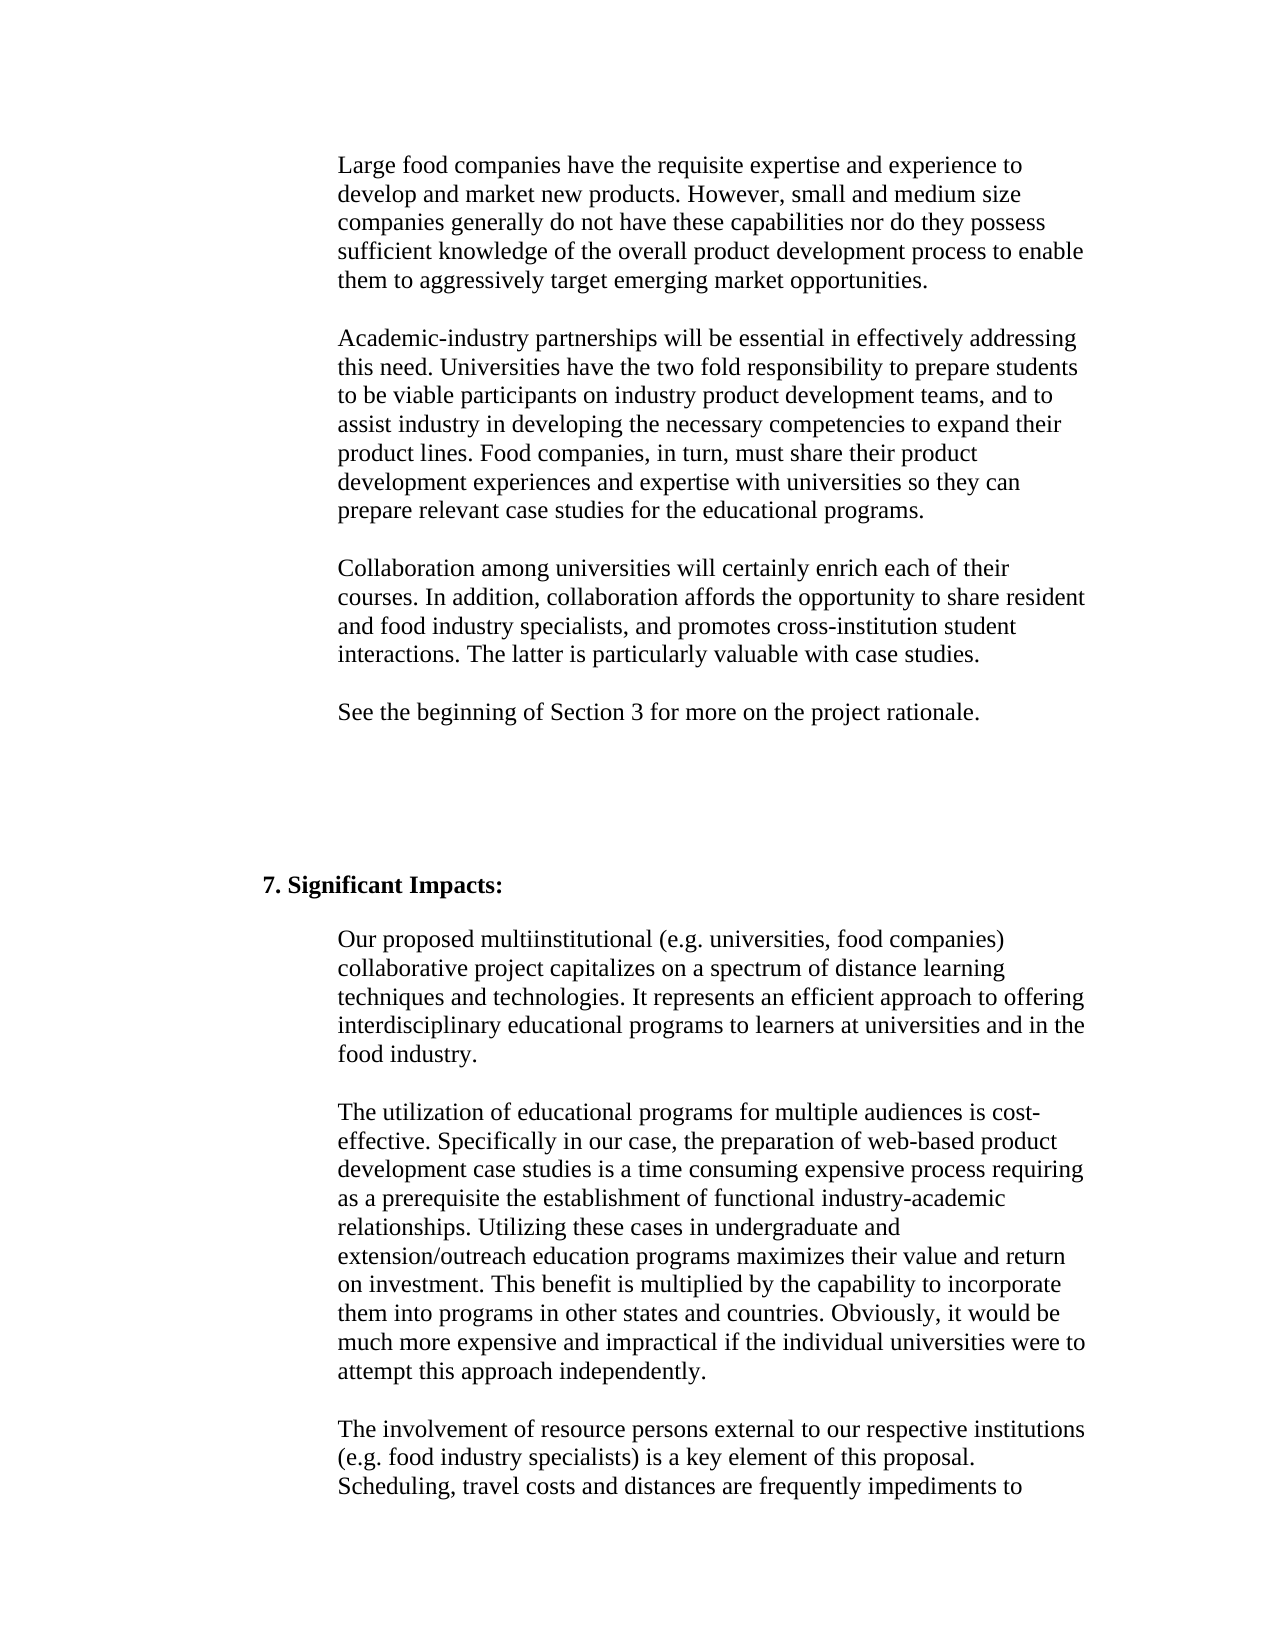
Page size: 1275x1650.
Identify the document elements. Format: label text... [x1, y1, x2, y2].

text Collaboration among universities will certainly enrich each of their courses. In addition, collaboration affords the opportunity to share resident and food industry specialists, and promotes cross-institution student interactions. The latter is particularly valuable with case studies. [337, 553, 1087, 668]
text Academic-industry partnerships will be essential in effectively addressing this need. Universities have the two fold responsibility to prepare students to be viable participants on industry product development teams, and to assist industry in developing the necessary competencies to expand their product lines. Food companies, in turn, must share their product development experiences and expertise with universities so they can prepare relevant case studies for the educational programs. [337, 323, 1087, 524]
text The involvement of resource persons external to our respective institutions (e.g. food industry specialists) is a key element of this proposal. Scheduling, travel costs and distances are frequently impediments to [337, 1414, 1087, 1500]
text 7. Significant Impacts: [262, 755, 1087, 899]
text Our proposed multiinstitutional (e.g. universities, food companies) collaborative project capitalizes on a spectrum of distance learning techniques and technologies. It represents an efficient approach to offering interdisciplinary educational programs to learners at universities and in the food industry. [337, 924, 1087, 1068]
text See the beginning of Section 3 for more on the project rationale. [337, 697, 1087, 726]
text Large food companies have the requisite expertise and experience to develop and market new products. However, small and medium size companies generally do not have these capabilities nor do they possess sufficient knowledge of the overall product development process to enable them to aggressively target emerging market opportunities. [337, 150, 1087, 294]
text The utilization of educational programs for multiple audiences is cost-effective. Specifically in our case, the preparation of web-based product development case studies is a time consuming expensive process requiring as a prerequisite the establishment of functional industry-academic relationships. Utilizing these cases in undergraduate and extension/outreach education programs maximizes their value and return on investment. This benefit is multiplied by the capability to incorporate them into programs in other states and countries. Obviously, it would be much more expensive and impractical if the individual universities were to attempt this approach independently. [337, 1097, 1087, 1384]
